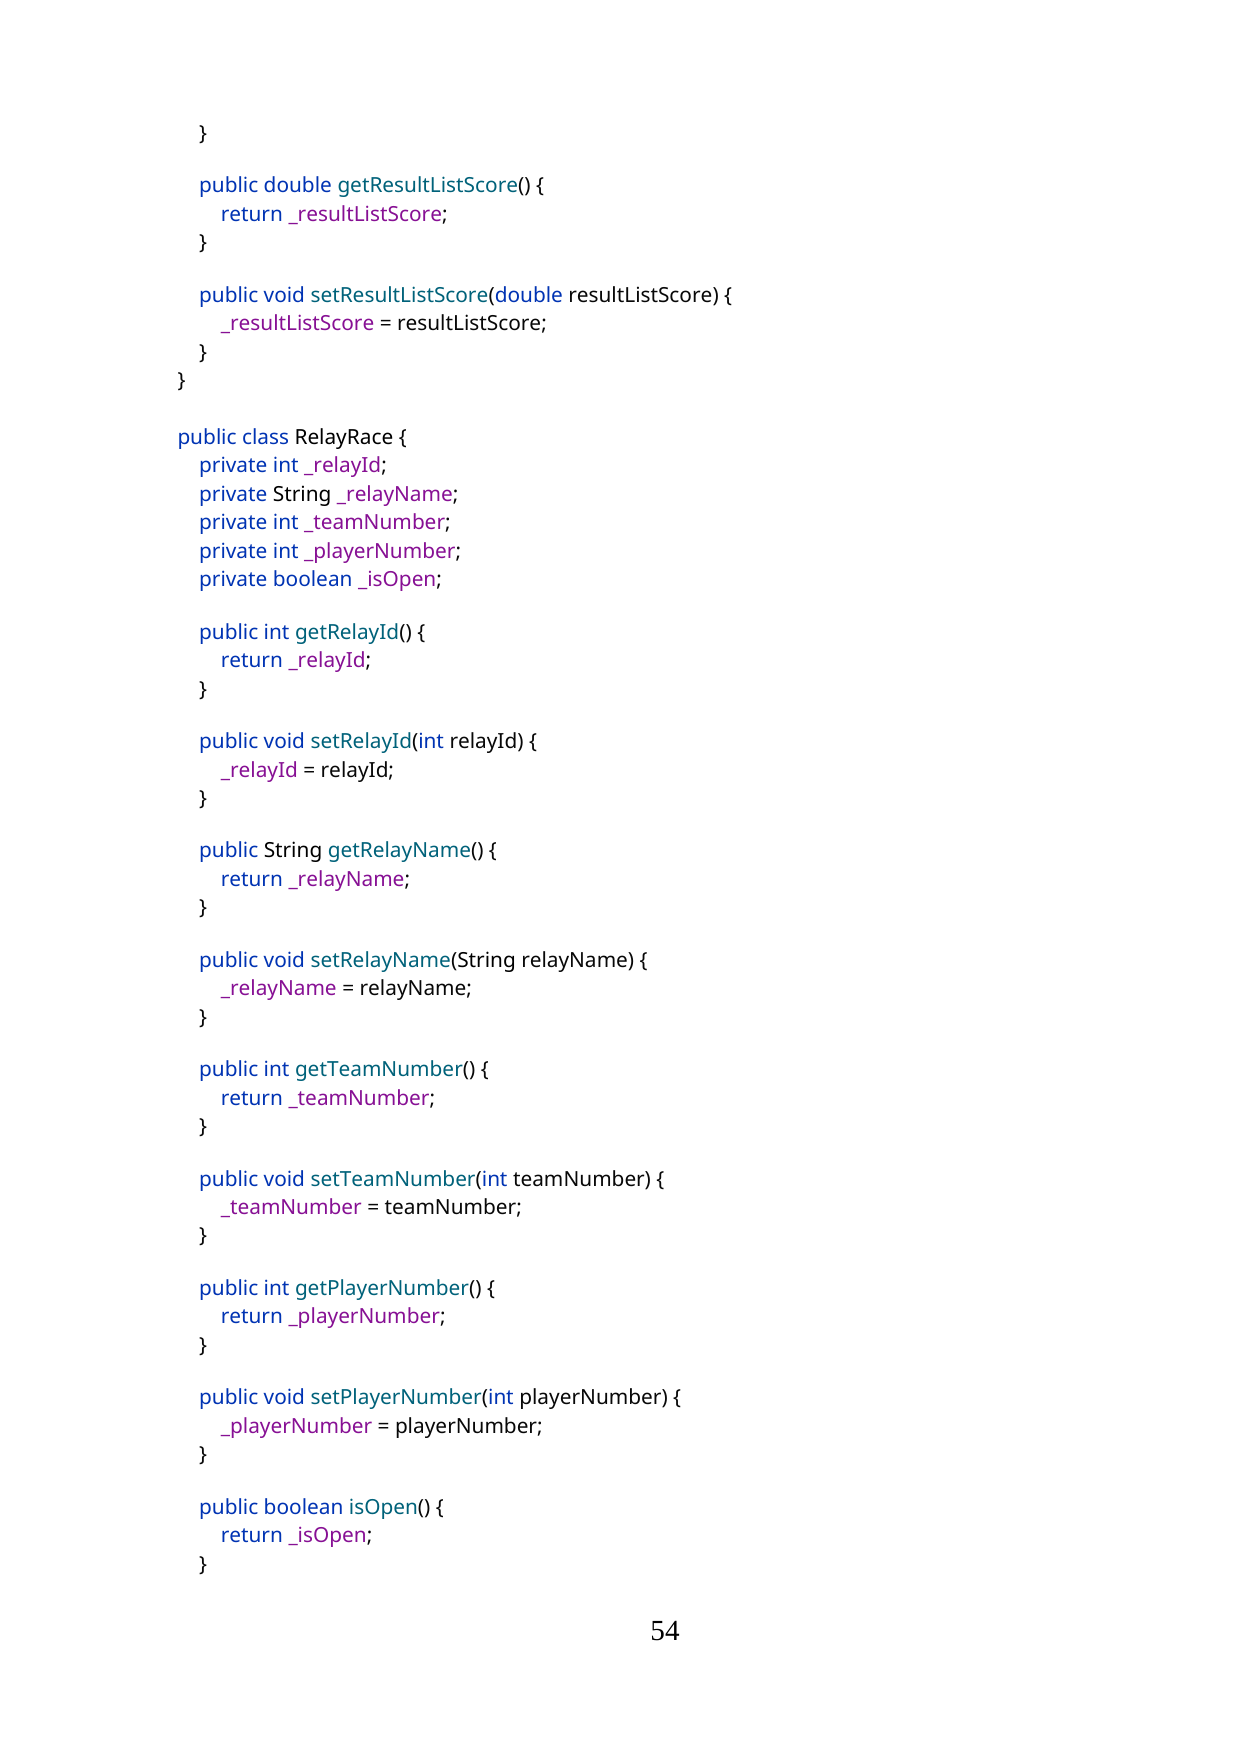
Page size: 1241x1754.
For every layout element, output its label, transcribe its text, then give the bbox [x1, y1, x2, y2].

text } public double getResultListScore() { return _resultListScore; } public void setResultListScore(double resultListScore) { _resultListScore = resultListScore; } } [177, 118, 1152, 394]
text public class RelayRace { private int _relayId; private String _relayName; private int _teamNumber; private int _playerNumber; private boolean _isOpen; public int getRelayId() { return _relayId; } public void setRelayId(int relayId) { _relayId = relayId; } public String getRelayName() { return _relayName; } public void setRelayName(String relayName) { _relayName = relayName; } public int getTeamNumber() { return _teamNumber; } public void setTeamNumber(int teamNumber) { _teamNumber = teamNumber; } public int getPlayerNumber() { return _playerNumber; } public void setPlayerNumber(int playerNumber) { _playerNumber = playerNumber; } public boolean isOpen() { return _isOpen; } [177, 422, 1152, 1601]
